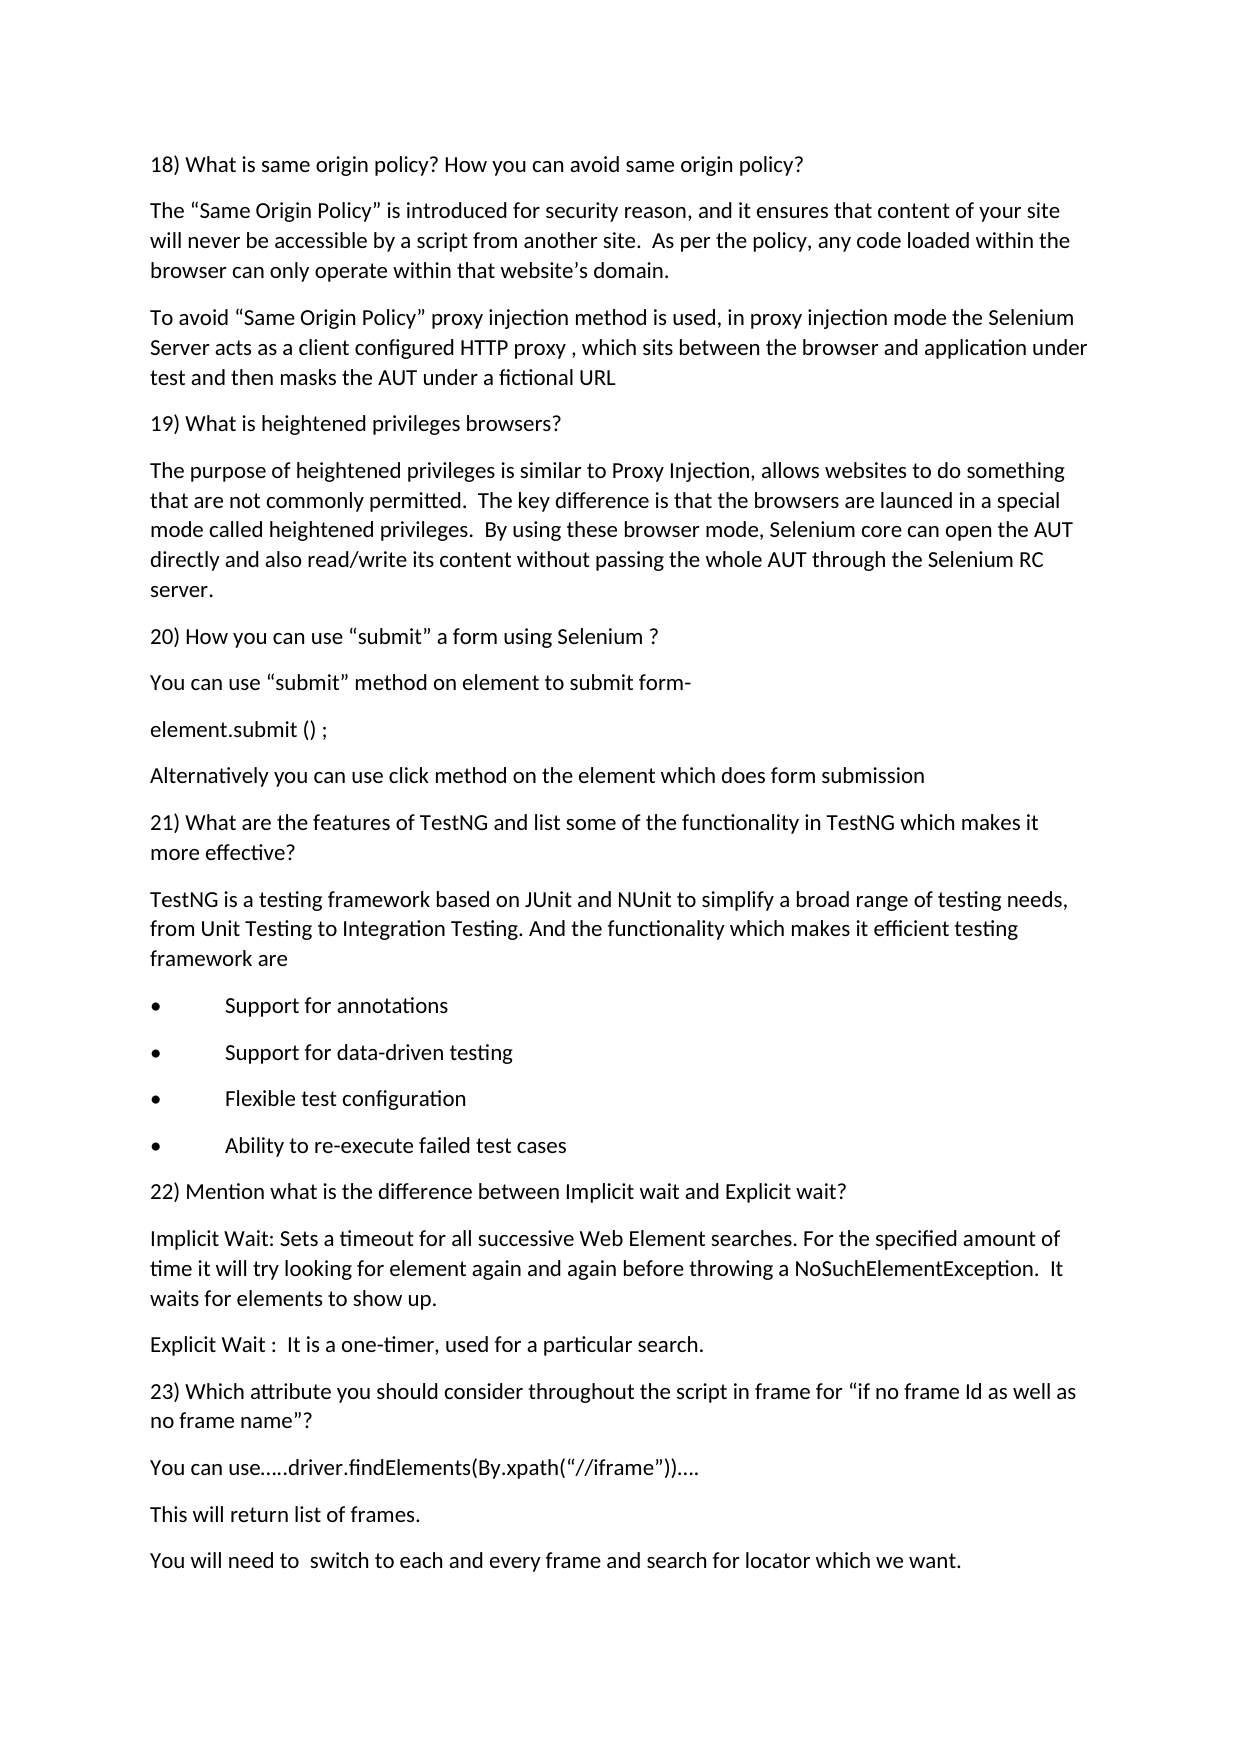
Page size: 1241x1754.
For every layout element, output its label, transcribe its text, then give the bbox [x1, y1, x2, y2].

text Explicit Wait : It is a one-timer, used for a particular search. [150, 1330, 1090, 1358]
text You can use…..driver.findElements(By.xpath(“//iframe”))…. [150, 1453, 1090, 1481]
text Implicit Wait: Sets a timeout for all successive Web Element searches. For the specified amount of time it will try looking for element again and again before throwing a NoSuchElementException. It waits for elements to show up. [150, 1224, 1090, 1312]
text 19) What is heightened privileges browsers? [150, 409, 1090, 437]
text • Support for data-driven testing [150, 1038, 1090, 1066]
text The purpose of heightened privileges is similar to Proxy Injection, allows websites to do something that are not commonly permitted. The key difference is that the browsers are launced in a special mode called heightened privileges. By using these browser mode, Selenium core can open the AUT directly and also read/write its content without passing the whole AUT through the Selenium RC server. [150, 456, 1090, 603]
text 21) What are the features of TestNG and list some of the functionality in TestNG which makes it more effective? [150, 808, 1090, 866]
text 18) What is same origin policy? How you can avoid same origin policy? [150, 150, 1090, 178]
text 20) How you can use “submit” a form using Selenium ? [150, 622, 1090, 650]
text element.submit () ; [150, 715, 1090, 743]
text • Ability to re-execute failed test cases [150, 1131, 1090, 1159]
text You will need to switch to each and every frame and search for locator which we want. [150, 1546, 1090, 1574]
text 23) Which attribute you should consider throughout the script in frame for “if no frame Id as well as no frame name”? [150, 1377, 1090, 1435]
text To avoid “Same Origin Policy” proxy injection method is used, in proxy injection mode the Selenium Server acts as a client configured HTTP proxy , which sits between the browser and application under test and then masks the AUT under a fictional URL [150, 303, 1090, 391]
text The “Same Origin Policy” is introduced for security reason, and it ensures that content of your site will never be accessible by a script from another site. As per the policy, any code loaded within the browser can only operate within that website’s domain. [150, 197, 1090, 284]
text You can use “submit” method on element to submit form- [150, 668, 1090, 697]
text 22) Mention what is the difference between Implicit wait and Explicit wait? [150, 1177, 1090, 1205]
text • Flexible test configuration [150, 1084, 1090, 1112]
text Alternatively you can use click method on the element which does form submission [150, 762, 1090, 790]
text TestNG is a testing framework based on JUnit and NUnit to simplify a broad range of testing needs, from Unit Testing to Integration Testing. And the functionality which makes it efficient testing framework are [150, 885, 1090, 972]
text This will return list of frames. [150, 1500, 1090, 1528]
text • Support for annotations [150, 991, 1090, 1019]
